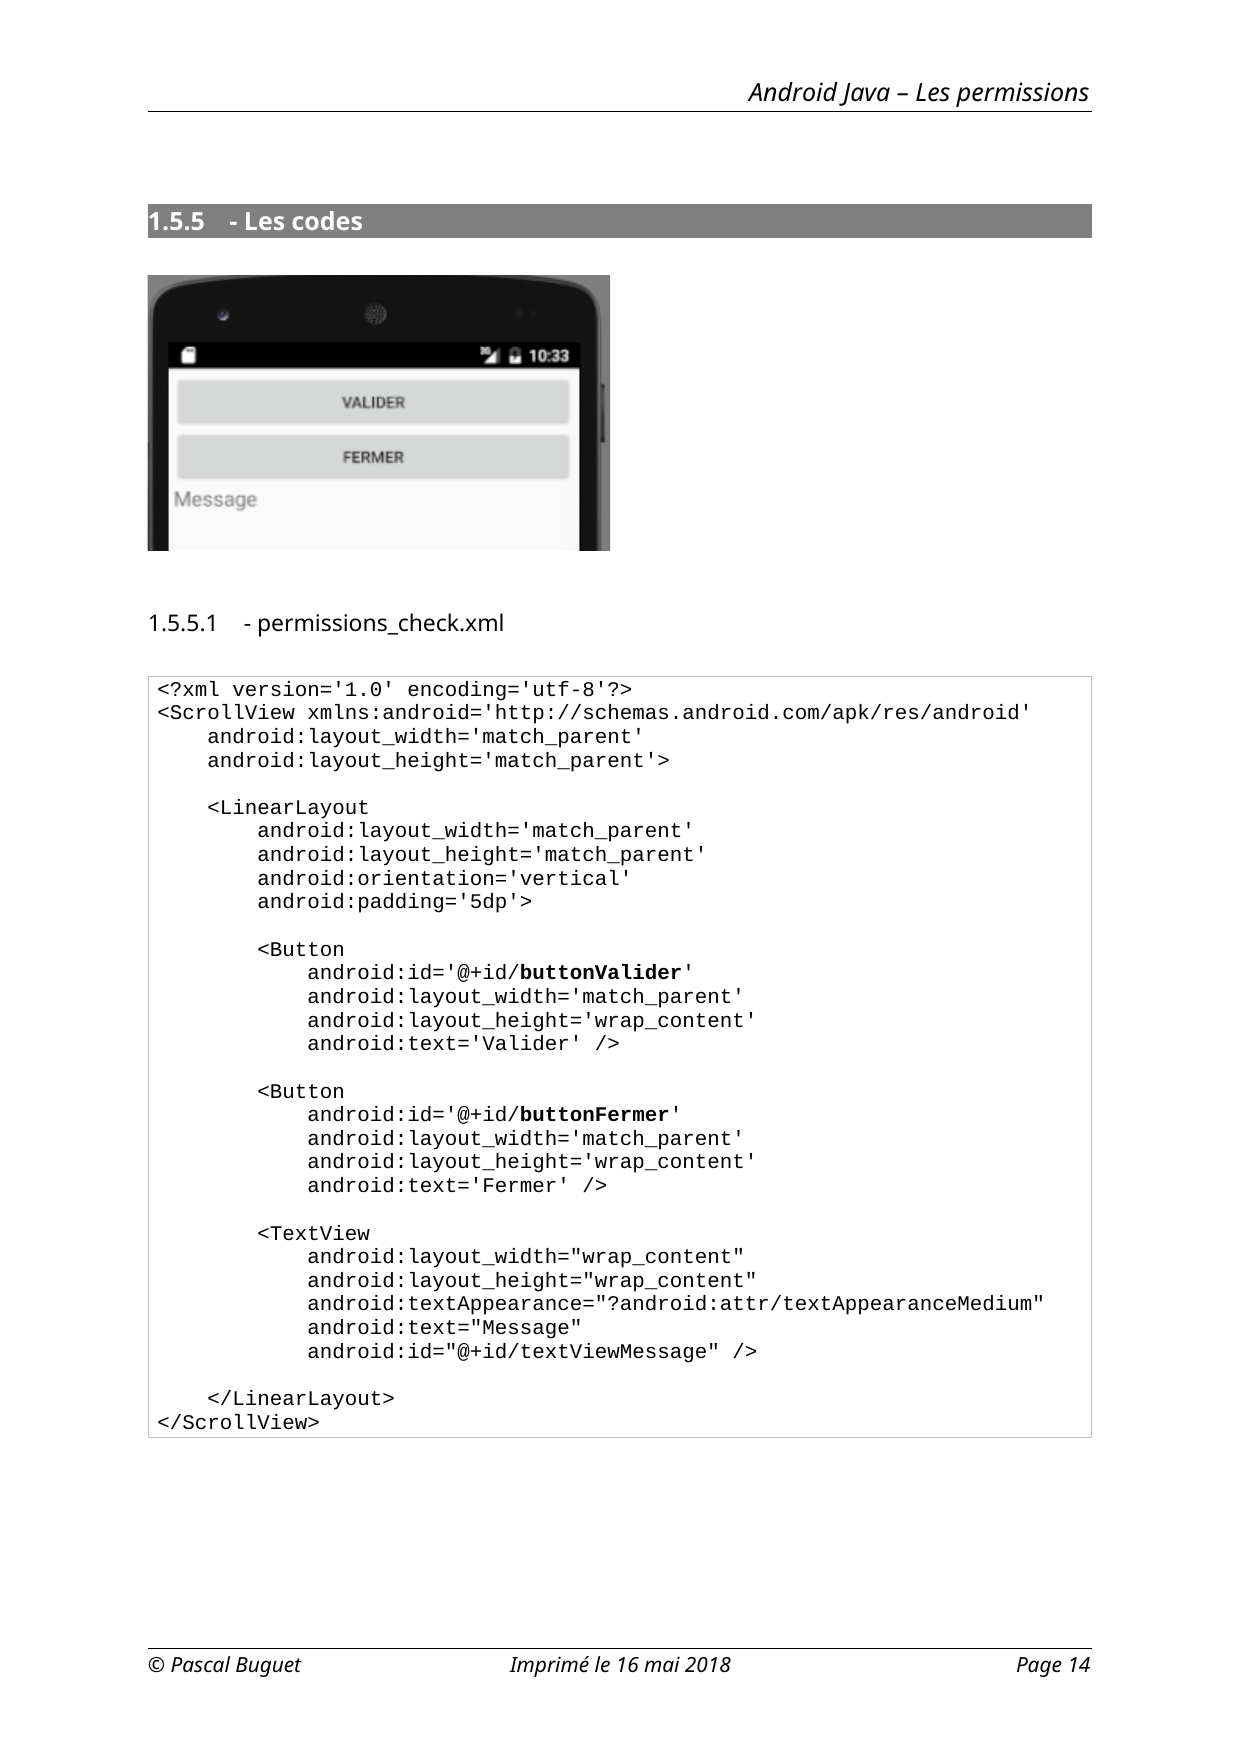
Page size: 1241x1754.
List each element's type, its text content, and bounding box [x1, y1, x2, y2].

text android:text='Valider' /> [149, 1030, 1091, 1054]
text android:id='@+id/buttonValider' [149, 959, 1091, 983]
text android:layout_height='match_parent' [149, 841, 1091, 865]
text android:id="@+id/textViewMessage" /> [149, 1338, 1091, 1361]
subtitle - permissions_check.xml [148, 607, 1092, 638]
text <ScrollView xmlns:android='http://schemas.android.com/apk/res/android' [149, 699, 1091, 723]
text android:textAppearance="?android:attr/textAppearanceMedium" [149, 1290, 1091, 1314]
text <TextView [149, 1219, 1091, 1243]
picture [147, 275, 611, 551]
text android:layout_width='match_parent' [149, 817, 1091, 841]
text android:layout_height='wrap_content' [149, 1007, 1091, 1030]
text android:layout_width='match_parent' [149, 723, 1091, 746]
text android:layout_height="wrap_content" [149, 1267, 1091, 1290]
text <?xml version='1.0' encoding='utf-8'?> [149, 677, 1091, 699]
text android:layout_width='match_parent' [149, 983, 1091, 1007]
text android:orientation='vertical' [149, 865, 1091, 888]
text android:layout_height='wrap_content' [149, 1148, 1091, 1172]
text android:text="Message" [149, 1314, 1091, 1338]
text android:text='Fermer' /> [149, 1172, 1091, 1196]
text android:layout_height='match_parent'> [149, 746, 1091, 770]
text <LinearLayout [149, 794, 1091, 817]
text android:padding='5dp'> [149, 888, 1091, 912]
text android:layout_width='match_parent' [149, 1125, 1091, 1148]
text <Button [149, 936, 1091, 959]
text android:id='@+id/buttonFermer' [149, 1101, 1091, 1125]
text </LinearLayout> [149, 1385, 1091, 1408]
text android:layout_width="wrap_content" [149, 1243, 1091, 1267]
text <Button [149, 1077, 1091, 1101]
subtitle - Les codes [148, 204, 1092, 238]
text </ScrollView> [149, 1408, 1091, 1437]
